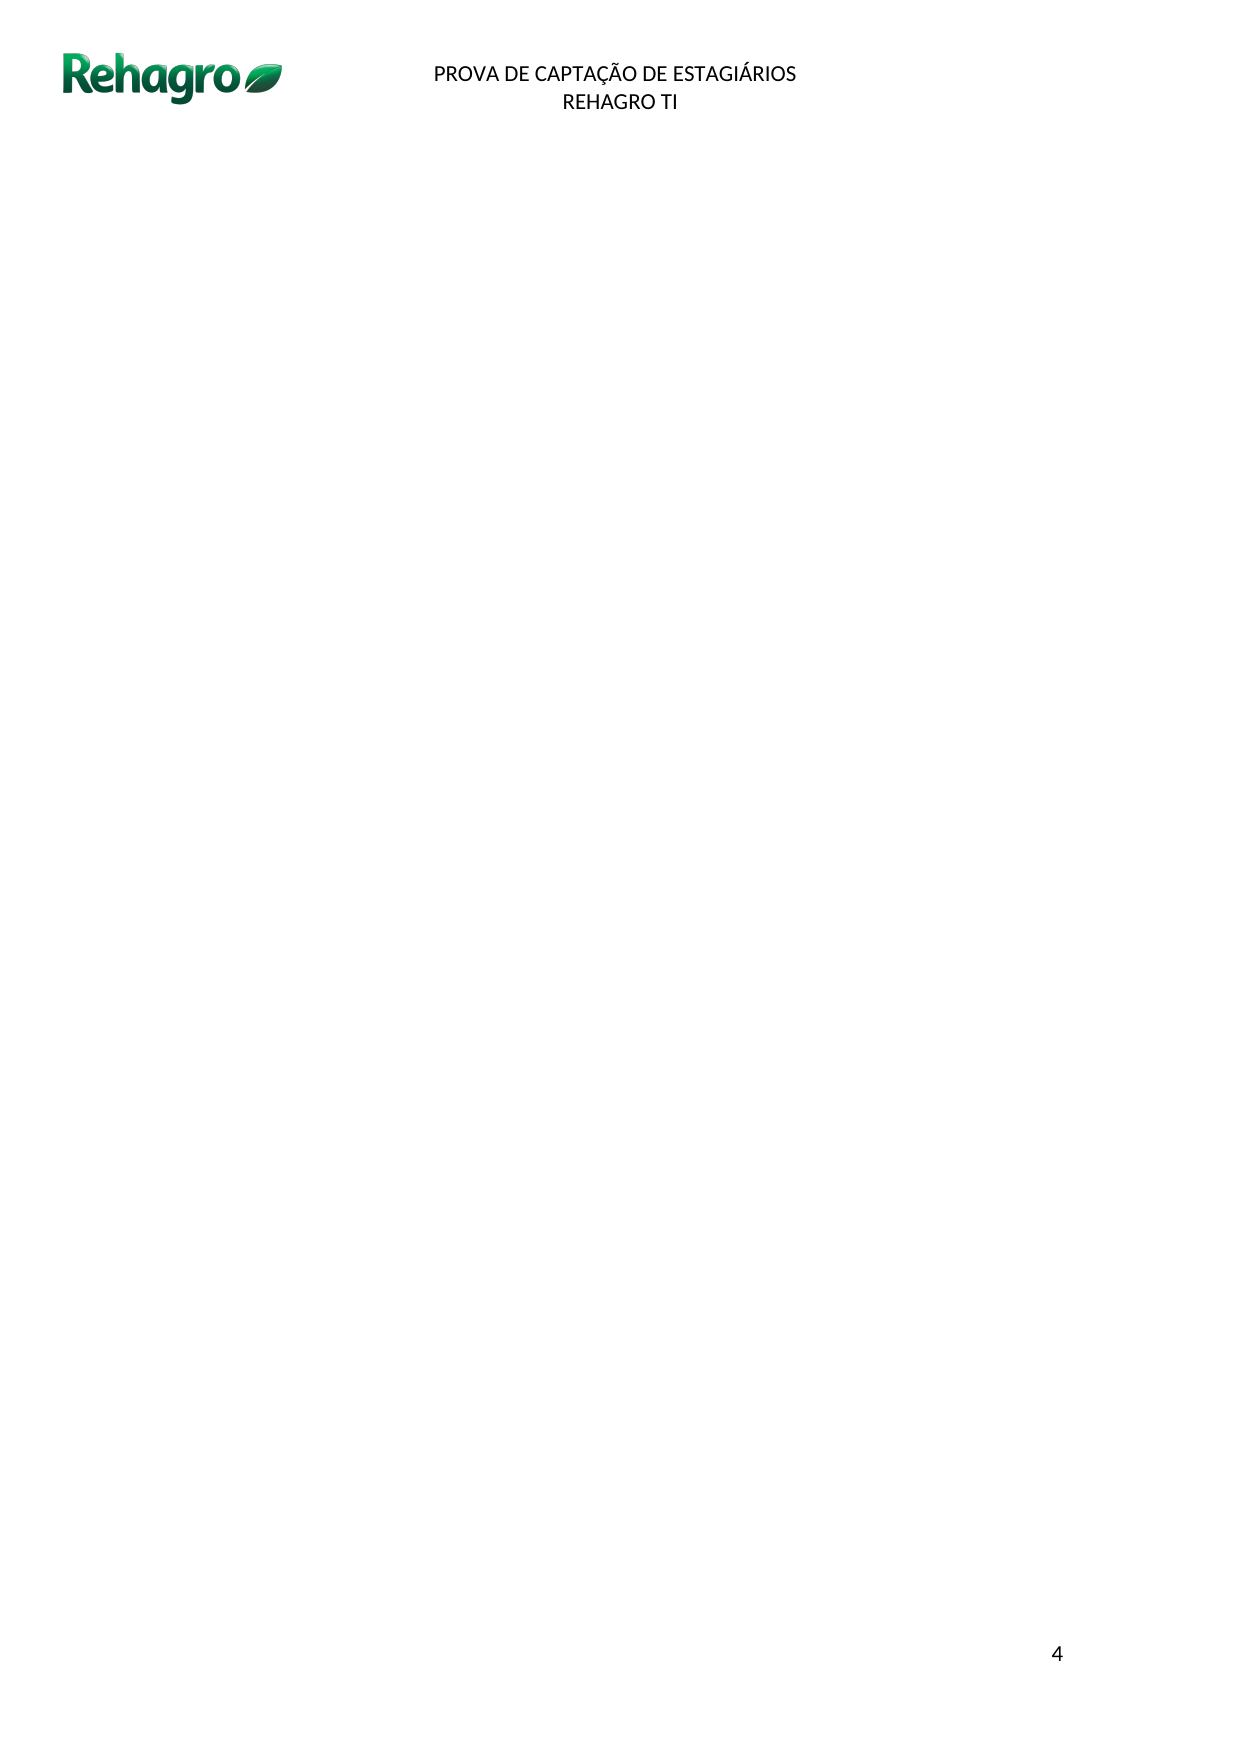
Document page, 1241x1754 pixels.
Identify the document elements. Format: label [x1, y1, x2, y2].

picture [55, 43, 292, 111]
